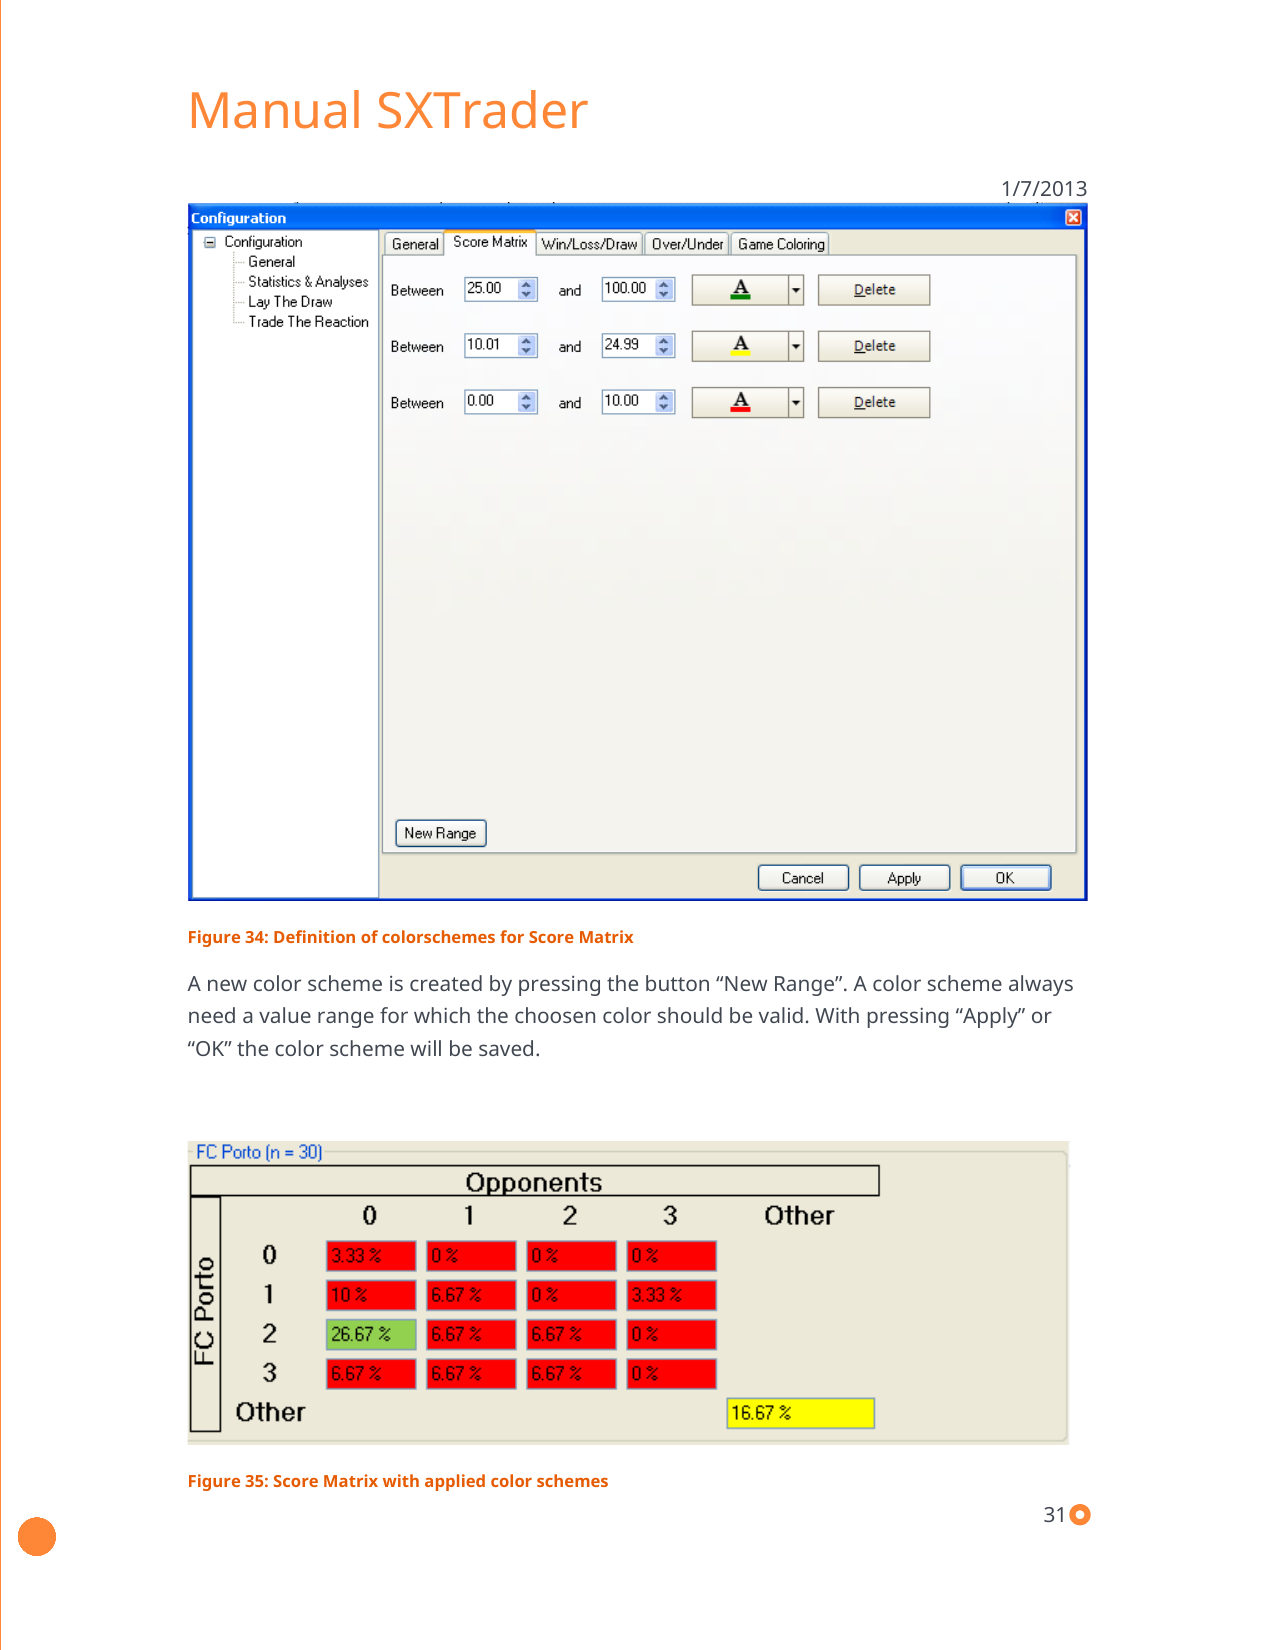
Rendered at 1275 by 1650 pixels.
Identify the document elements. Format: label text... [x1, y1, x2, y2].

text A new color scheme is created by pressing the button “New Range”. A color scheme always need a value range for which the choosen color should be valid. With pressing “Apply” or “OK” the color scheme will be saved. [187, 969, 1087, 1063]
text Figure 35: Score Matrix with applied color schemes [187, 1469, 1087, 1492]
text Figure 34: Definition of colorschemes for Score Matrix [187, 925, 1087, 948]
